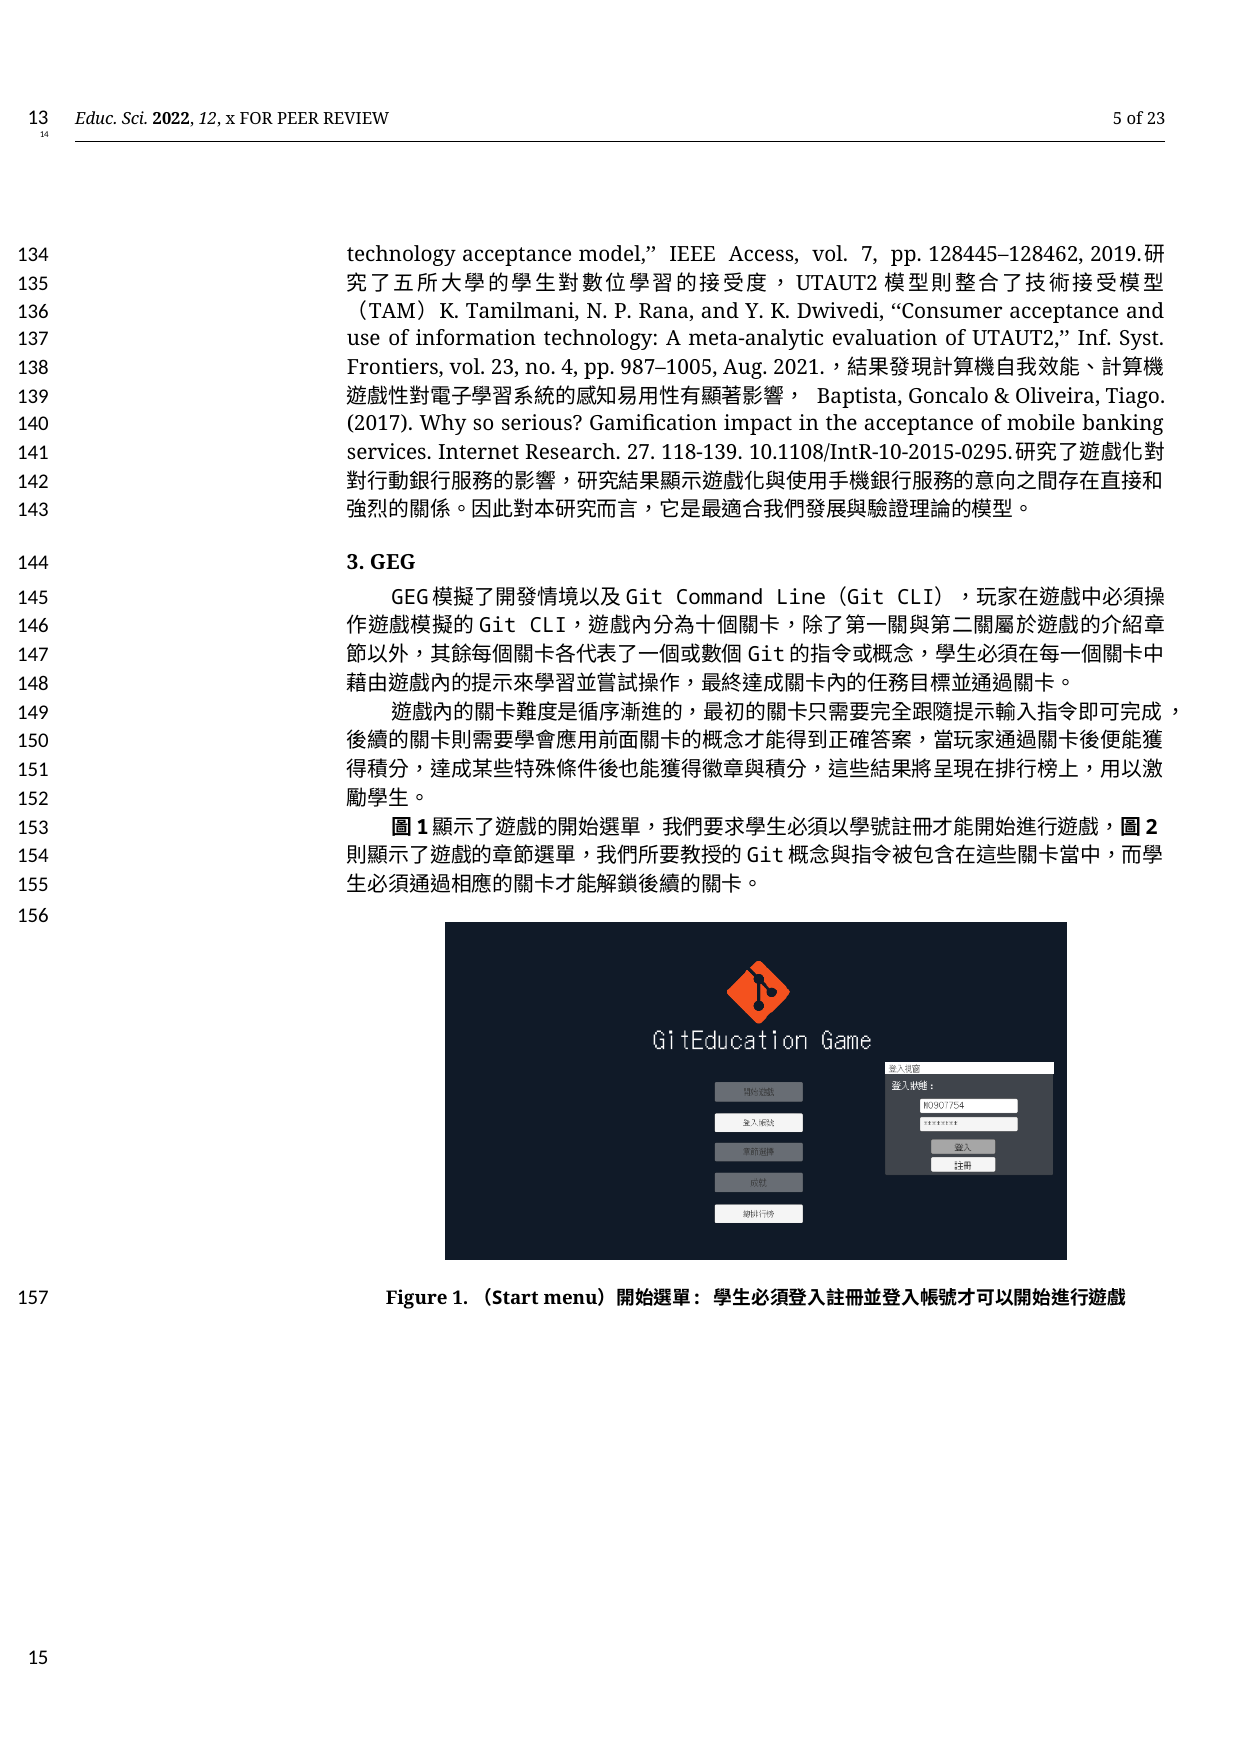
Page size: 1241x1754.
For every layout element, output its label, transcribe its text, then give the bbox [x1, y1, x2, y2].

subtitle 3. GEG [347, 548, 1165, 575]
text 遊戲內的關卡難度是循序漸進的，最初的關卡只需要完全跟隨提示輸入指令即可完成，後續的關卡則需要學會應用前面關卡的概念才能得到正確答案，當玩家通過關卡後便能獲得積分，達成某些特殊條件後也能獲得徽章與積分，這些結果將呈現在排行榜上，用以激勵學生。 [347, 696, 1165, 811]
text 圖1顯示了遊戲的開始選單，我們要求學生必須以學號註冊才能開始進行遊戲，圖2則顯示了遊戲的章節選單，我們所要教授的Git概念與指令被包含在這些關卡當中，而學生必須通過相應的關卡才能解鎖後續的關卡。 [347, 811, 1165, 898]
text GEG模擬了開發情境以及Git Command Line（Git CLI），玩家在遊戲中必須操作遊戲模擬的Git CLI，遊戲內分為十個關卡，除了第一關與第二關屬於遊戲的介紹章節以外，其餘每個關卡各代表了一個或數個Git的指令或概念，學生必須在每一個關卡中藉由遊戲內的提示來學習並嘗試操作，最終達成關卡內的任務目標並通過關卡。 [347, 581, 1165, 696]
text Figure 1. （Start menu）開始選單: 學生必須登入註冊並登入帳號才可以開始進行遊戲 [347, 1284, 1165, 1310]
text UTAUT模型由六個主結構組成，UTAUT模型整合了八種主要的技術接受理論[25]，[26]研究了五所大學的學生對數位學習的接受度，UTAUT2模型則整合了技術接受模型（TAM）[27]，結果發現計算機自我效能、計算機遊戲性對電子學習系統的感知易用性有顯著影響， [28]研究了遊戲化對對行動銀行服務的影響，研究結果顯示遊戲化與使用手機銀行服務的意向之間存在直接和強烈的關係。因此對本研究而言，它是最適合我們發展與驗證理論的模型。 [347, 238, 1165, 523]
